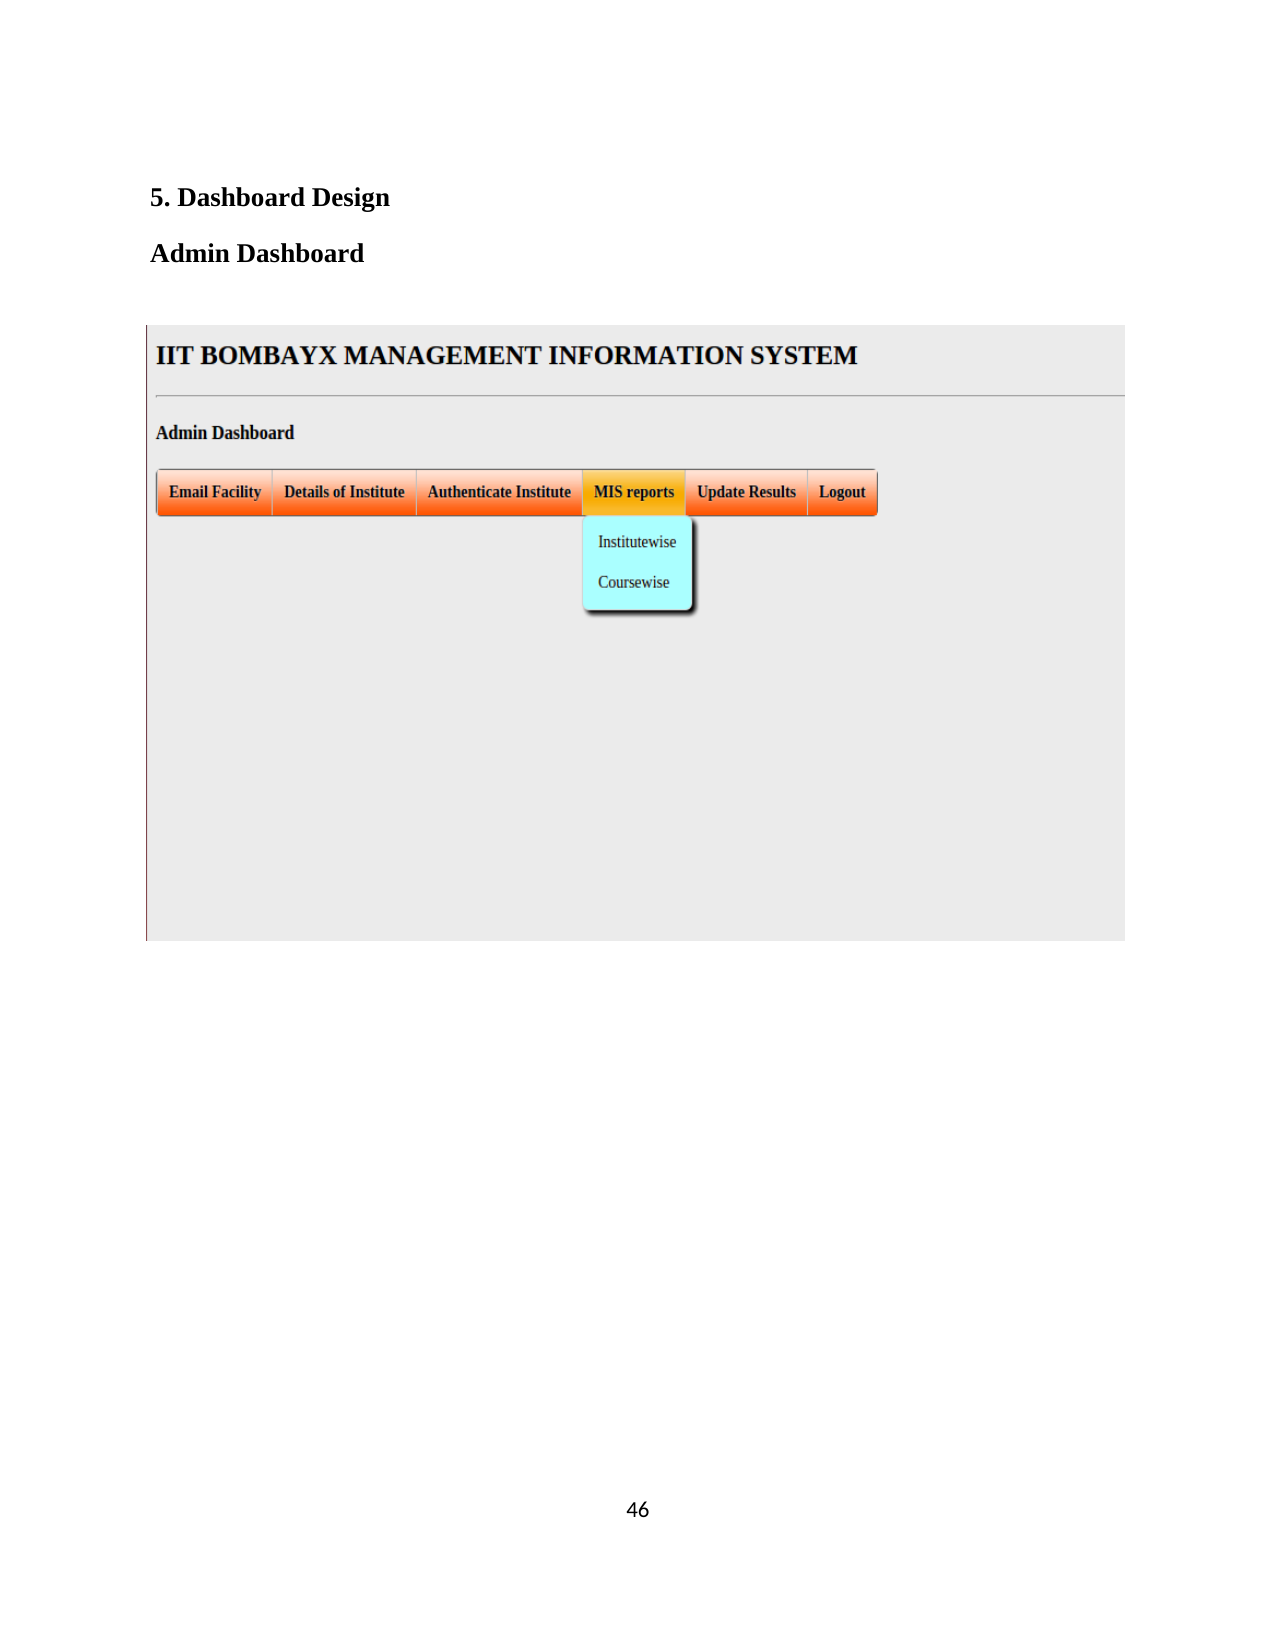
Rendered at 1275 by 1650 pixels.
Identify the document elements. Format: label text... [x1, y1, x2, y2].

picture [146, 325, 1125, 941]
text Admin Dashboard [150, 238, 1125, 301]
text 5. Dashboard Design [150, 181, 1125, 212]
